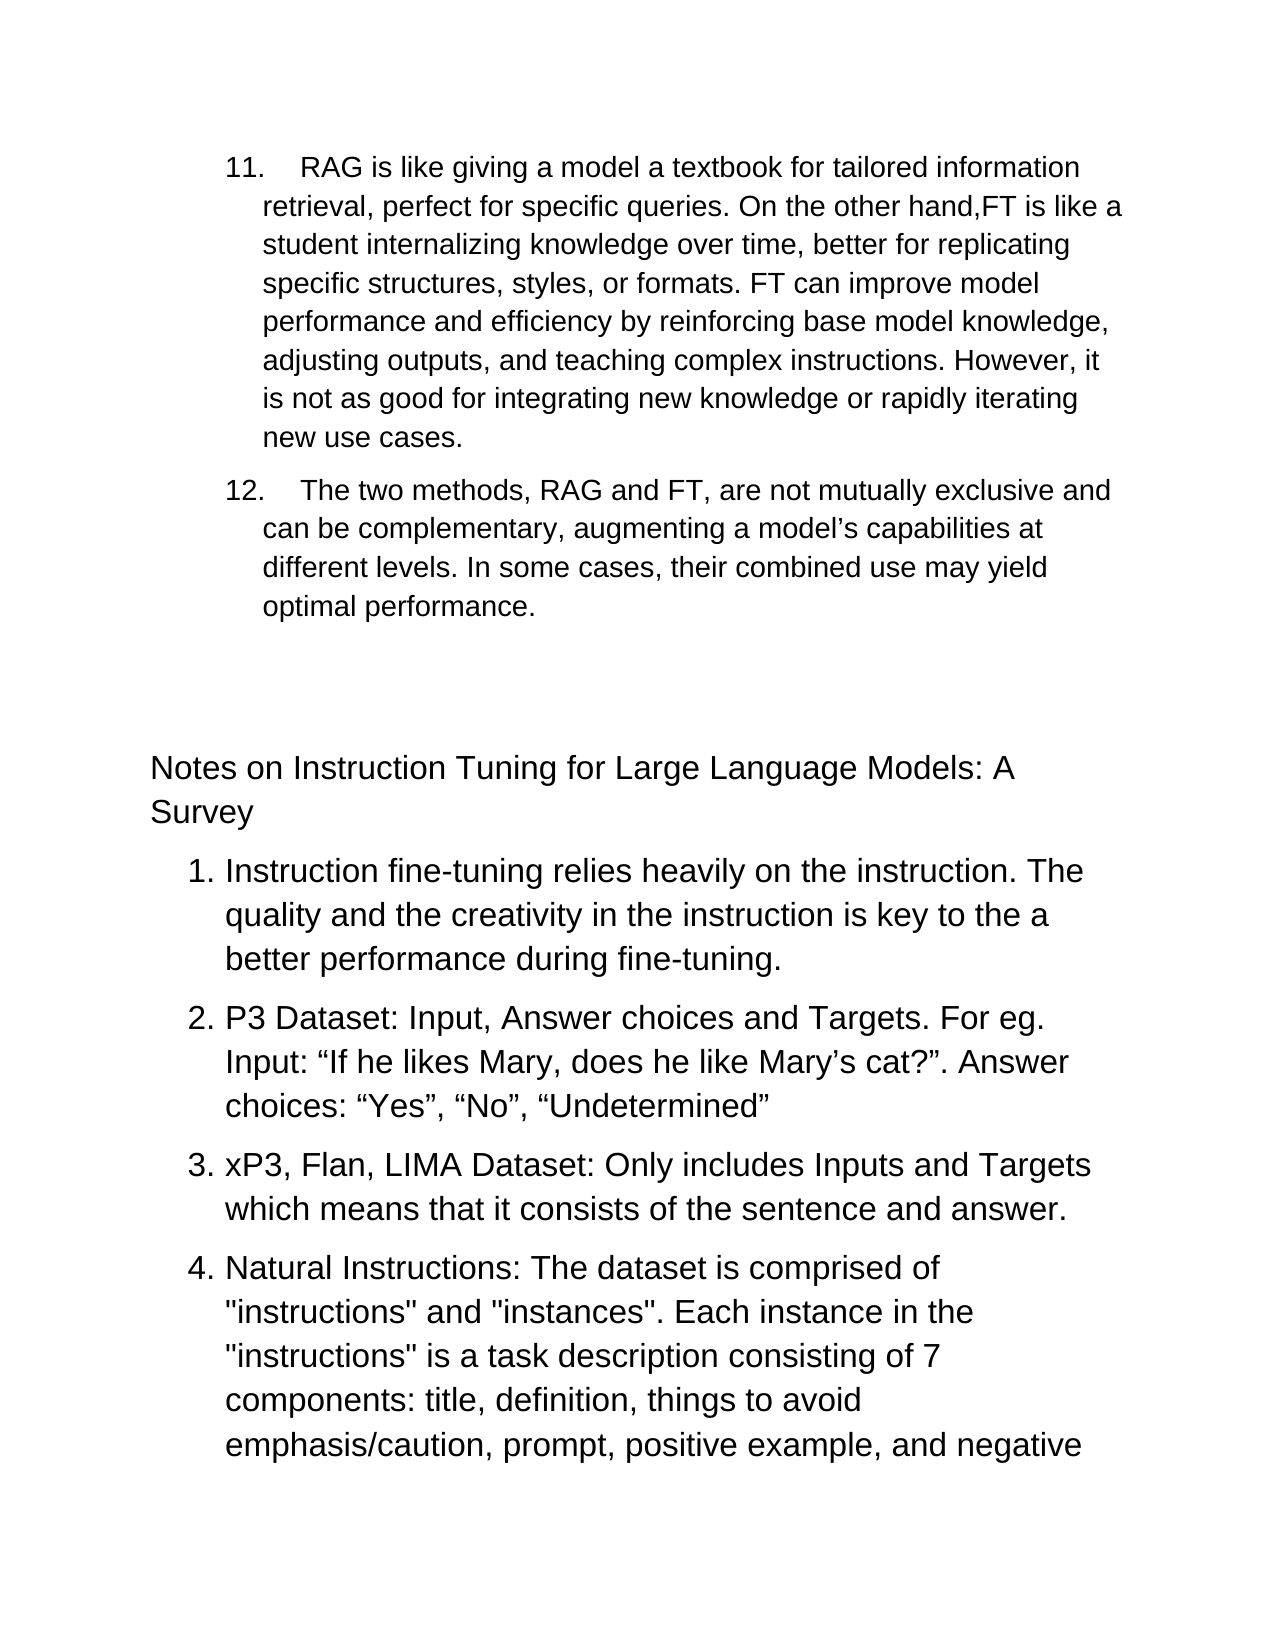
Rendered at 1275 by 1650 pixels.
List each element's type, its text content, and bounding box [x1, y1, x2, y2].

list Natural Instructions: The dataset is comprised of "instructions" and "instances". Each instance in the "instructions" is a task description consisting of 7 components: title, definition, things to avoid emphasis/caution, prompt, positive example, and negative [187, 1248, 1125, 1463]
list Instruction fine-tuning relies heavily on the instruction. The quality and the creativity in the instruction is key to the a better performance during fine-tuning. [187, 851, 1125, 978]
list P3 Dataset: Input, Answer choices and Targets. For eg. Input: “If he likes Mary, does he like Mary’s cat?”. Answer choices: “Yes”, “No”, “Undetermined” [187, 998, 1125, 1125]
text Notes on Instruction Tuning for Large Language Models: A Survey [150, 748, 1125, 831]
list RAG is like giving a model a textbook for tailored information retrieval, perfect for specific queries. On the other hand,FT is like a student internalizing knowledge over time, better for replicating specific structures, styles, or formats. FT can improve model performance and efficiency by reinforcing base model knowledge, adjusting outputs, and teaching complex instructions. However, it is not as good for integrating new knowledge or rapidly iterating new use cases. [225, 150, 1125, 453]
list The two methods, RAG and FT, are not mutually exclusive and can be complementary, augmenting a model’s capabilities at different levels. In some cases, their combined use may yield optimal performance. [225, 473, 1125, 622]
list xP3, Flan, LIMA Dataset: Only includes Inputs and Targets which means that it consists of the sentence and answer. [187, 1145, 1125, 1228]
